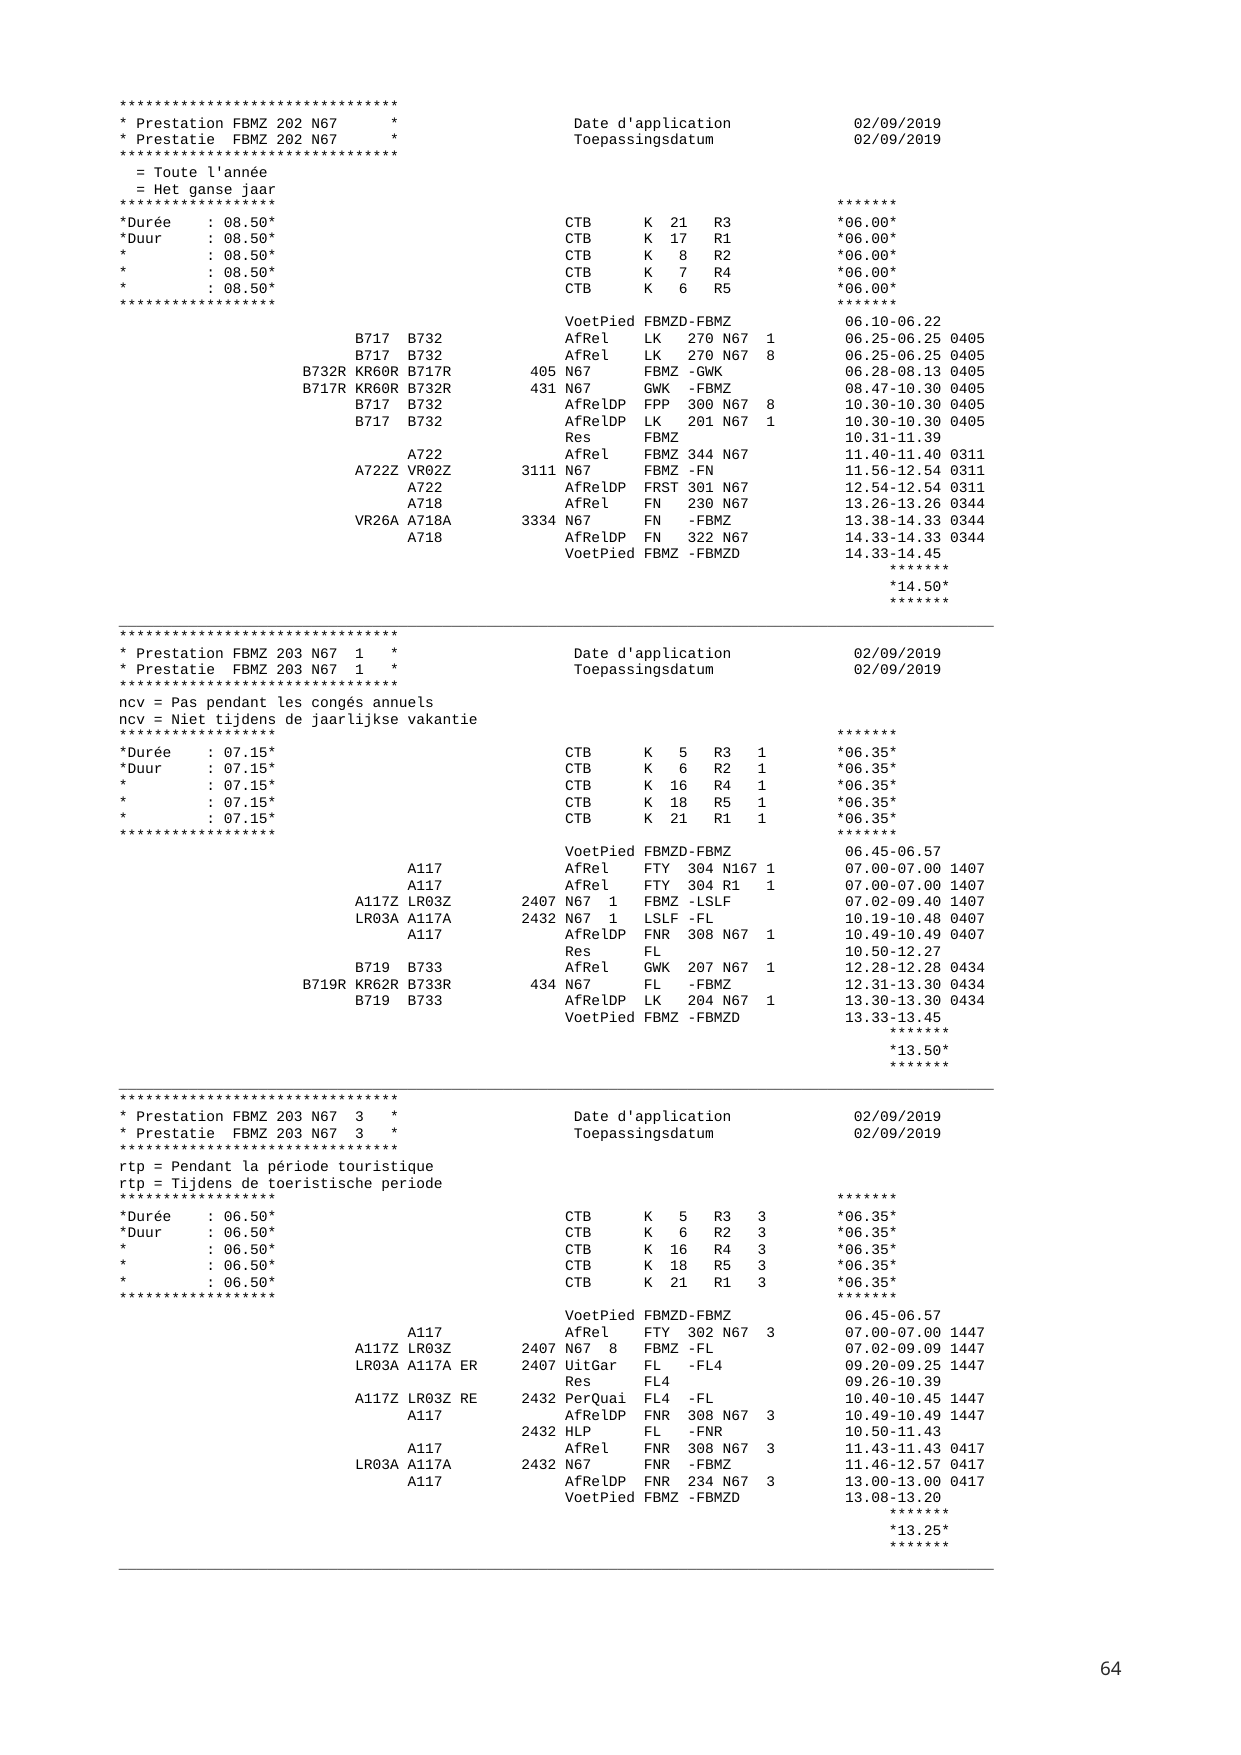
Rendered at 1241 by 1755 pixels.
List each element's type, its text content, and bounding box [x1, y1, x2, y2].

text ******************************** * Prestation FBMZ 202 N67 * Date d'application 02/09/2019 * Prestatie FBMZ 202 N67 * Toepassingsdatum 02/09/2019 ******************************** = Toute l'année = Het ganse jaar ****************** ******* *Durée : 08.50* CTB K 21 R3 *06.00* *Duur : 08.50* CTB K 17 R1 *06.00* * : 08.50* CTB K 8 R2 *06.00* * : 08.50* CTB K 7 R4 *06.00* * : 08.50* CTB K 6 R5 *06.00* ****************** ******* VoetPied FBMZD-FBMZ 06.10-06.22 B717 B732 AfRel LK 270 N67 1 06.25-06.25 0405 B717 B732 AfRel LK 270 N67 8 06.25-06.25 0405 B732R KR60R B717R 405 N67 FBMZ -GWK 06.28-08.13 0405 B717R KR60R B732R 431 N67 GWK -FBMZ 08.47-10.30 0405 B717 B732 AfRelDP FPP 300 N67 8 10.30-10.30 0405 B717 B732 AfRelDP LK 201 N67 1 10.30-10.30 0405 Res FBMZ 10.31-11.39 A722 AfRel FBMZ 344 N67 11.40-11.40 0311 A722Z VR02Z 3111 N67 FBMZ -FN 11.56-12.54 0311 A722 AfRelDP FRST 301 N67 12.54-12.54 0311 A718 AfRel FN 230 N67 13.26-13.26 0344 VR26A A718A 3334 N67 FN -FBMZ 13.38-14.33 0344 A718 AfRelDP FN 322 N67 14.33-14.33 0344 VoetPied FBMZ -FBMZD 14.33-14.45 ******* *14.50* ******* ____________________________________________________________________________________________________ [119, 99, 1122, 629]
text ******************************** * Prestation FBMZ 203 N67 3 * Date d'application 02/09/2019 * Prestatie FBMZ 203 N67 3 * Toepassingsdatum 02/09/2019 ******************************** rtp = Pendant la période touristique rtp = Tijdens de toeristische periode ****************** ******* *Durée : 06.50* CTB K 5 R3 3 *06.35* *Duur : 06.50* CTB K 6 R2 3 *06.35* * : 06.50* CTB K 16 R4 3 *06.35* * : 06.50* CTB K 18 R5 3 *06.35* * : 06.50* CTB K 21 R1 3 *06.35* ****************** ******* VoetPied FBMZD-FBMZ 06.45-06.57 A117 AfRel FTY 302 N67 3 07.00-07.00 1447 A117Z LR03Z 2407 N67 8 FBMZ -FL 07.02-09.09 1447 LR03A A117A ER 2407 UitGar FL -FL4 09.20-09.25 1447 Res FL4 09.26-10.39 A117Z LR03Z RE 2432 PerQuai FL4 -FL 10.40-10.45 1447 A117 AfRelDP FNR 308 N67 3 10.49-10.49 1447 2432 HLP FL -FNR 10.50-11.43 A117 AfRel FNR 308 N67 3 11.43-11.43 0417 LR03A A117A 2432 N67 FNR -FBMZ 11.46-12.57 0417 A117 AfRelDP FNR 234 N67 3 13.00-13.00 0417 VoetPied FBMZ -FBMZD 13.08-13.20 ******* *13.25* ******* ____________________________________________________________________________________________________ [119, 1093, 1122, 1573]
text ******************************** * Prestation FBMZ 203 N67 1 * Date d'application 02/09/2019 * Prestatie FBMZ 203 N67 1 * Toepassingsdatum 02/09/2019 ******************************** ncv = Pas pendant les congés annuels ncv = Niet tijdens de jaarlijkse vakantie ****************** ******* *Durée : 07.15* CTB K 5 R3 1 *06.35* *Duur : 07.15* CTB K 6 R2 1 *06.35* * : 07.15* CTB K 16 R4 1 *06.35* * : 07.15* CTB K 18 R5 1 *06.35* * : 07.15* CTB K 21 R1 1 *06.35* ****************** ******* VoetPied FBMZD-FBMZ 06.45-06.57 A117 AfRel FTY 304 N167 1 07.00-07.00 1407 A117 AfRel FTY 304 R1 1 07.00-07.00 1407 A117Z LR03Z 2407 N67 1 FBMZ -LSLF 07.02-09.40 1407 LR03A A117A 2432 N67 1 LSLF -FL 10.19-10.48 0407 A117 AfRelDP FNR 308 N67 1 10.49-10.49 0407 Res FL 10.50-12.27 B719 B733 AfRel GWK 207 N67 1 12.28-12.28 0434 B719R KR62R B733R 434 N67 FL -FBMZ 12.31-13.30 0434 B719 B733 AfRelDP LK 204 N67 1 13.30-13.30 0434 VoetPied FBMZ -FBMZD 13.33-13.45 ******* *13.50* ******* ____________________________________________________________________________________________________ [119, 629, 1122, 1093]
